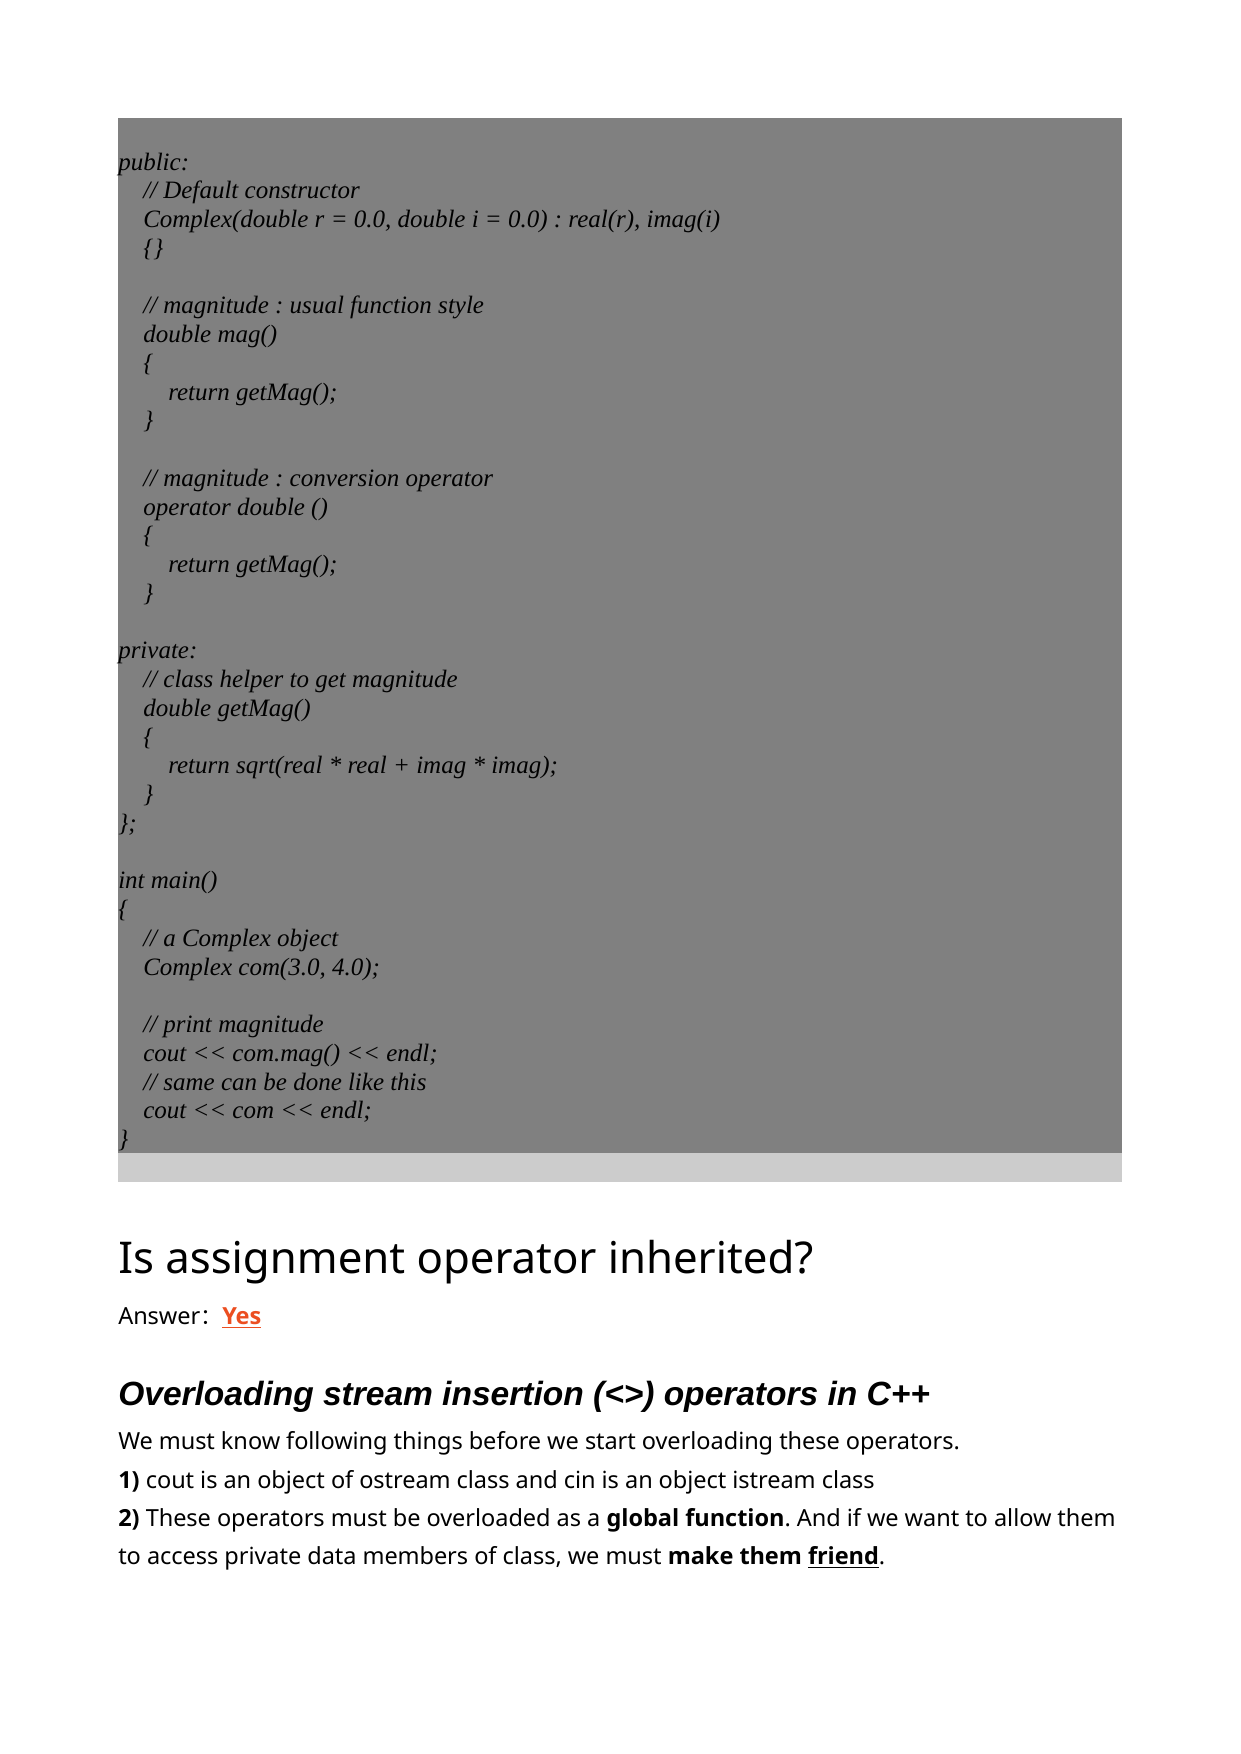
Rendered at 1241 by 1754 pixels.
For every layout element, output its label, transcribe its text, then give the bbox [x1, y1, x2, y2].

text { [118, 521, 1122, 549]
text { [118, 348, 1122, 377]
text // class helper to get magnitude [118, 664, 1122, 693]
text private: [118, 636, 1122, 664]
text return getMag(); [118, 377, 1122, 406]
text { [118, 894, 1122, 923]
text // print magnitude [118, 1009, 1122, 1038]
text } [118, 578, 1122, 607]
text int main() [118, 866, 1122, 894]
text {} [118, 233, 1122, 262]
text return sqrt(real * real + imag * imag); [118, 751, 1122, 779]
text // same can be done like this [118, 1067, 1122, 1096]
text cout << com << endl; [118, 1096, 1122, 1124]
text We must know following things before we start overloading these operators. 1) cout is an object of ostream class and cin is an object istream class 2) These operators must be overloaded as a global function. And if we want to allow them to access private data members of class, we must make them friend. [118, 1424, 1122, 1572]
text // Default constructor [118, 176, 1122, 204]
text operator double () [118, 492, 1122, 521]
text Answer：Yes [118, 1299, 1122, 1332]
text double mag() [118, 319, 1122, 348]
text cout << com.mag() << endl; [118, 1038, 1122, 1067]
text } [118, 406, 1122, 434]
text { [118, 722, 1122, 751]
subtitle Overloading stream insertion (<>) operators in C++ [118, 1373, 1122, 1412]
text // magnitude : conversion operator [118, 463, 1122, 492]
subtitle Is assignment operator inherited? [118, 1227, 1122, 1287]
text } [118, 1124, 1122, 1153]
text Complex(double r = 0.0, double i = 0.0) : real(r), imag(i) [118, 204, 1122, 233]
text return getMag(); [118, 549, 1122, 578]
text // a Complex object [118, 923, 1122, 952]
text // magnitude : usual function style [118, 291, 1122, 319]
text double getMag() [118, 693, 1122, 722]
text Complex com(3.0, 4.0); [118, 952, 1122, 981]
text public: [118, 147, 1122, 176]
text } [118, 779, 1122, 808]
text }; [118, 808, 1122, 837]
